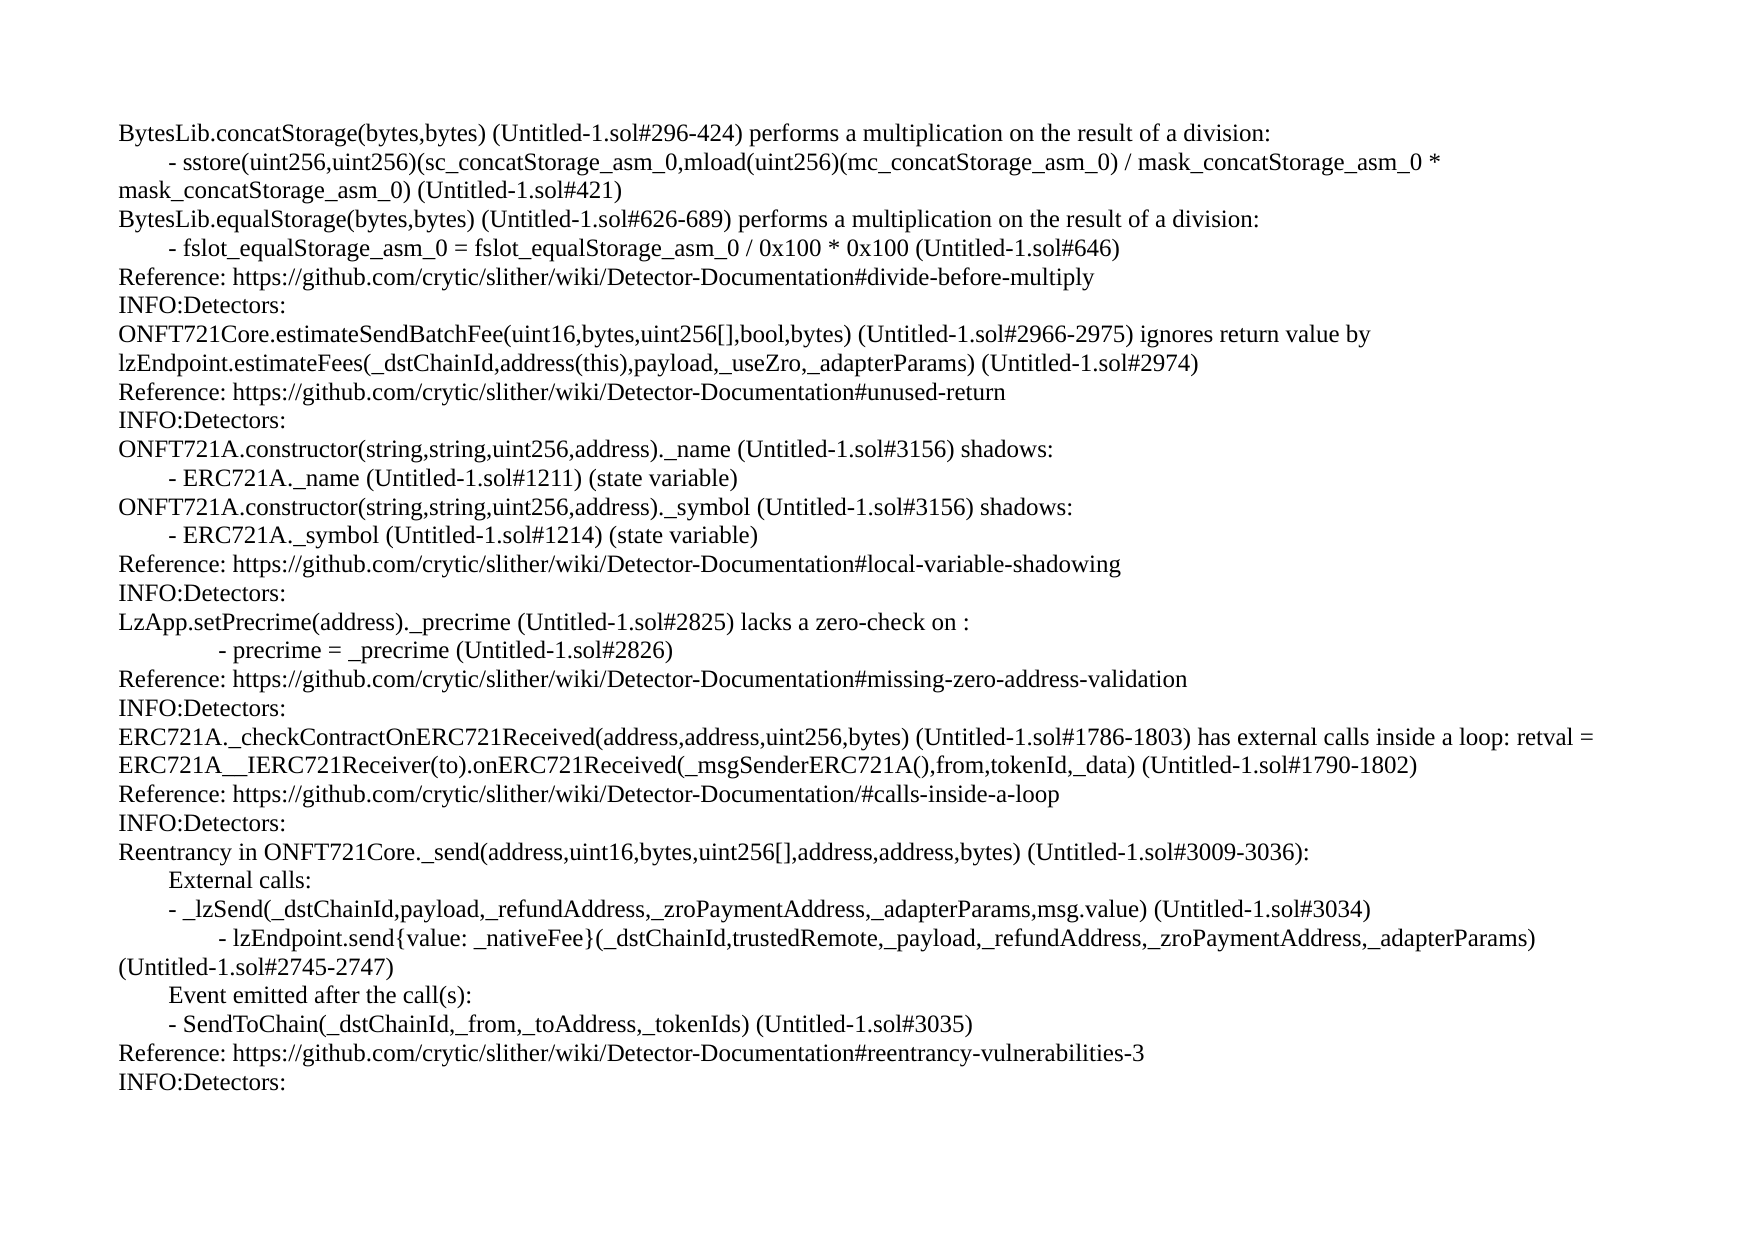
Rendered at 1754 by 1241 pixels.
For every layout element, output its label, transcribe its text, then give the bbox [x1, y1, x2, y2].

text BytesLib.equalStorage(bytes,bytes) (Untitled-1.sol#626-689) performs a multiplication on the result of a division: [118, 204, 1636, 233]
text INFO:Detectors: [118, 406, 1636, 434]
text ONFT721Core.estimateSendBatchFee(uint16,bytes,uint256[],bool,bytes) (Untitled-1.sol#2966-2975) ignores return value by lzEndpoint.estimateFees(_dstChainId,address(this),payload,_useZro,_adapterParams) (Untitled-1.sol#2974) [118, 319, 1636, 377]
text Event emitted after the call(s): [118, 981, 1636, 1009]
text - ERC721A._name (Untitled-1.sol#1211) (state variable) [118, 463, 1636, 492]
text Reference: https://github.com/crytic/slither/wiki/Detector-Documentation#divide-before-multiply [118, 262, 1636, 291]
text Reference: https://github.com/crytic/slither/wiki/Detector-Documentation#reentrancy-vulnerabilities-3 [118, 1038, 1636, 1067]
text BytesLib.concatStorage(bytes,bytes) (Untitled-1.sol#296-424) performs a multiplication on the result of a division: [118, 118, 1636, 147]
text - sstore(uint256,uint256)(sc_concatStorage_asm_0,mload(uint256)(mc_concatStorage_asm_0) / mask_concatStorage_asm_0 * mask_concatStorage_asm_0) (Untitled-1.sol#421) [118, 147, 1636, 204]
text INFO:Detectors: [118, 808, 1636, 837]
text Reference: https://github.com/crytic/slither/wiki/Detector-Documentation#unused-return [118, 377, 1636, 406]
text External calls: [118, 866, 1636, 894]
text ERC721A._checkContractOnERC721Received(address,address,uint256,bytes) (Untitled-1.sol#1786-1803) has external calls inside a loop: retval = ERC721A__IERC721Receiver(to).onERC721Received(_msgSenderERC721A(),from,tokenId,_data) (Untitled-1.sol#1790-1802) [118, 722, 1636, 779]
text INFO:Detectors: [118, 291, 1636, 319]
text Reference: https://github.com/crytic/slither/wiki/Detector-Documentation#missing-zero-address-validation [118, 664, 1636, 693]
text - _lzSend(_dstChainId,payload,_refundAddress,_zroPaymentAddress,_adapterParams,msg.value) (Untitled-1.sol#3034) [118, 894, 1636, 923]
text INFO:Detectors: [118, 1067, 1636, 1096]
text - precrime = _precrime (Untitled-1.sol#2826) [118, 636, 1636, 664]
text Reference: https://github.com/crytic/slither/wiki/Detector-Documentation#local-variable-shadowing [118, 549, 1636, 578]
text Reference: https://github.com/crytic/slither/wiki/Detector-Documentation/#calls-inside-a-loop [118, 779, 1636, 808]
text ONFT721A.constructor(string,string,uint256,address)._name (Untitled-1.sol#3156) shadows: [118, 434, 1636, 463]
text INFO:Detectors: [118, 578, 1636, 607]
text ONFT721A.constructor(string,string,uint256,address)._symbol (Untitled-1.sol#3156) shadows: [118, 492, 1636, 521]
text INFO:Detectors: [118, 693, 1636, 722]
text - ERC721A._symbol (Untitled-1.sol#1214) (state variable) [118, 521, 1636, 549]
text - fslot_equalStorage_asm_0 = fslot_equalStorage_asm_0 / 0x100 * 0x100 (Untitled-1.sol#646) [118, 233, 1636, 262]
text LzApp.setPrecrime(address)._precrime (Untitled-1.sol#2825) lacks a zero-check on : [118, 607, 1636, 636]
text - SendToChain(_dstChainId,_from,_toAddress,_tokenIds) (Untitled-1.sol#3035) [118, 1009, 1636, 1038]
text - lzEndpoint.send{value: _nativeFee}(_dstChainId,trustedRemote,_payload,_refundAddress,_zroPaymentAddress,_adapterParams) (Untitled-1.sol#2745-2747) [118, 923, 1636, 981]
text Reentrancy in ONFT721Core._send(address,uint16,bytes,uint256[],address,address,bytes) (Untitled-1.sol#3009-3036): [118, 837, 1636, 866]
